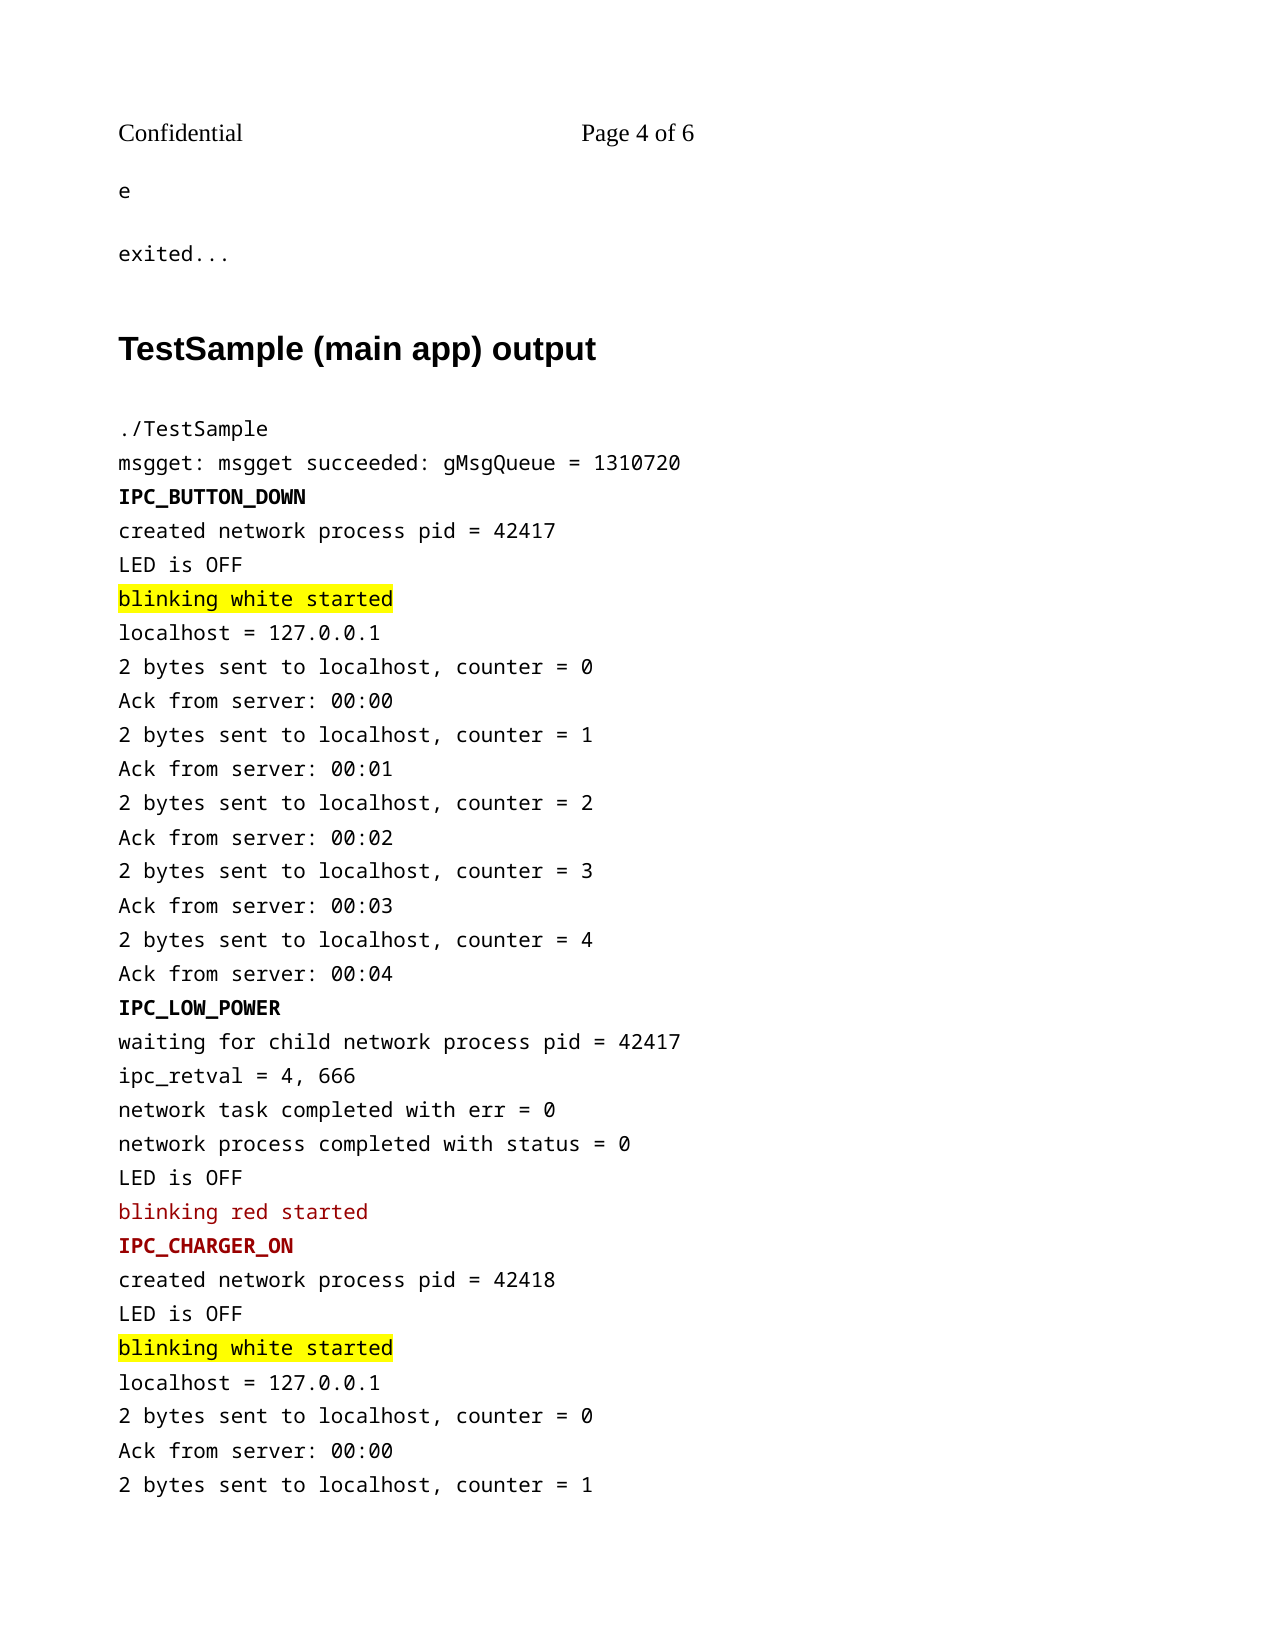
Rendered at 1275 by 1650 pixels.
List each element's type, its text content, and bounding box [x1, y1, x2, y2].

text ipc_retval = 4, 666 [118, 1061, 1157, 1089]
text exited... [118, 239, 1157, 268]
text IPC_BUTTON_DOWN [118, 482, 1157, 510]
text e [118, 176, 1157, 205]
text Ack from server: 00:00 [118, 1436, 1157, 1464]
text localhost = 127.0.0.1 [118, 618, 1157, 647]
text LED is OFF [118, 550, 1157, 578]
text Ack from server: 00:00 [118, 686, 1157, 715]
text 2 bytes sent to localhost, counter = 1 [118, 720, 1157, 749]
text 2 bytes sent to localhost, counter = 1 [118, 1470, 1157, 1498]
text blinking white started [118, 584, 1157, 613]
text Ack from server: 00:03 [118, 891, 1157, 919]
text Ack from server: 00:02 [118, 823, 1157, 851]
text created network process pid = 42418 [118, 1265, 1157, 1294]
text LED is OFF [118, 1299, 1157, 1328]
text 2 bytes sent to localhost, counter = 0 [118, 652, 1157, 681]
text Ack from server: 00:04 [118, 959, 1157, 987]
text 2 bytes sent to localhost, counter = 4 [118, 925, 1157, 953]
text IPC_CHARGER_ON [118, 1231, 1157, 1260]
text blinking red started [118, 1197, 1157, 1226]
text 2 bytes sent to localhost, counter = 2 [118, 788, 1157, 817]
text LED is OFF [118, 1163, 1157, 1192]
text 2 bytes sent to localhost, counter = 0 [118, 1402, 1157, 1430]
text 2 bytes sent to localhost, counter = 3 [118, 857, 1157, 885]
text waiting for child network process pid = 42417 [118, 1027, 1157, 1055]
text blinking white started [118, 1333, 1157, 1362]
text created network process pid = 42417 [118, 516, 1157, 544]
text msgget: msgget succeeded: gMsgQueue = 1310720 [118, 448, 1157, 476]
subtitle TestSample (main app) output [118, 329, 1157, 367]
text Ack from server: 00:01 [118, 754, 1157, 783]
text ./TestSample [118, 414, 1157, 442]
text network task completed with err = 0 [118, 1095, 1157, 1123]
text IPC_LOW_POWER [118, 993, 1157, 1021]
text network process completed with status = 0 [118, 1129, 1157, 1158]
text localhost = 127.0.0.1 [118, 1368, 1157, 1396]
